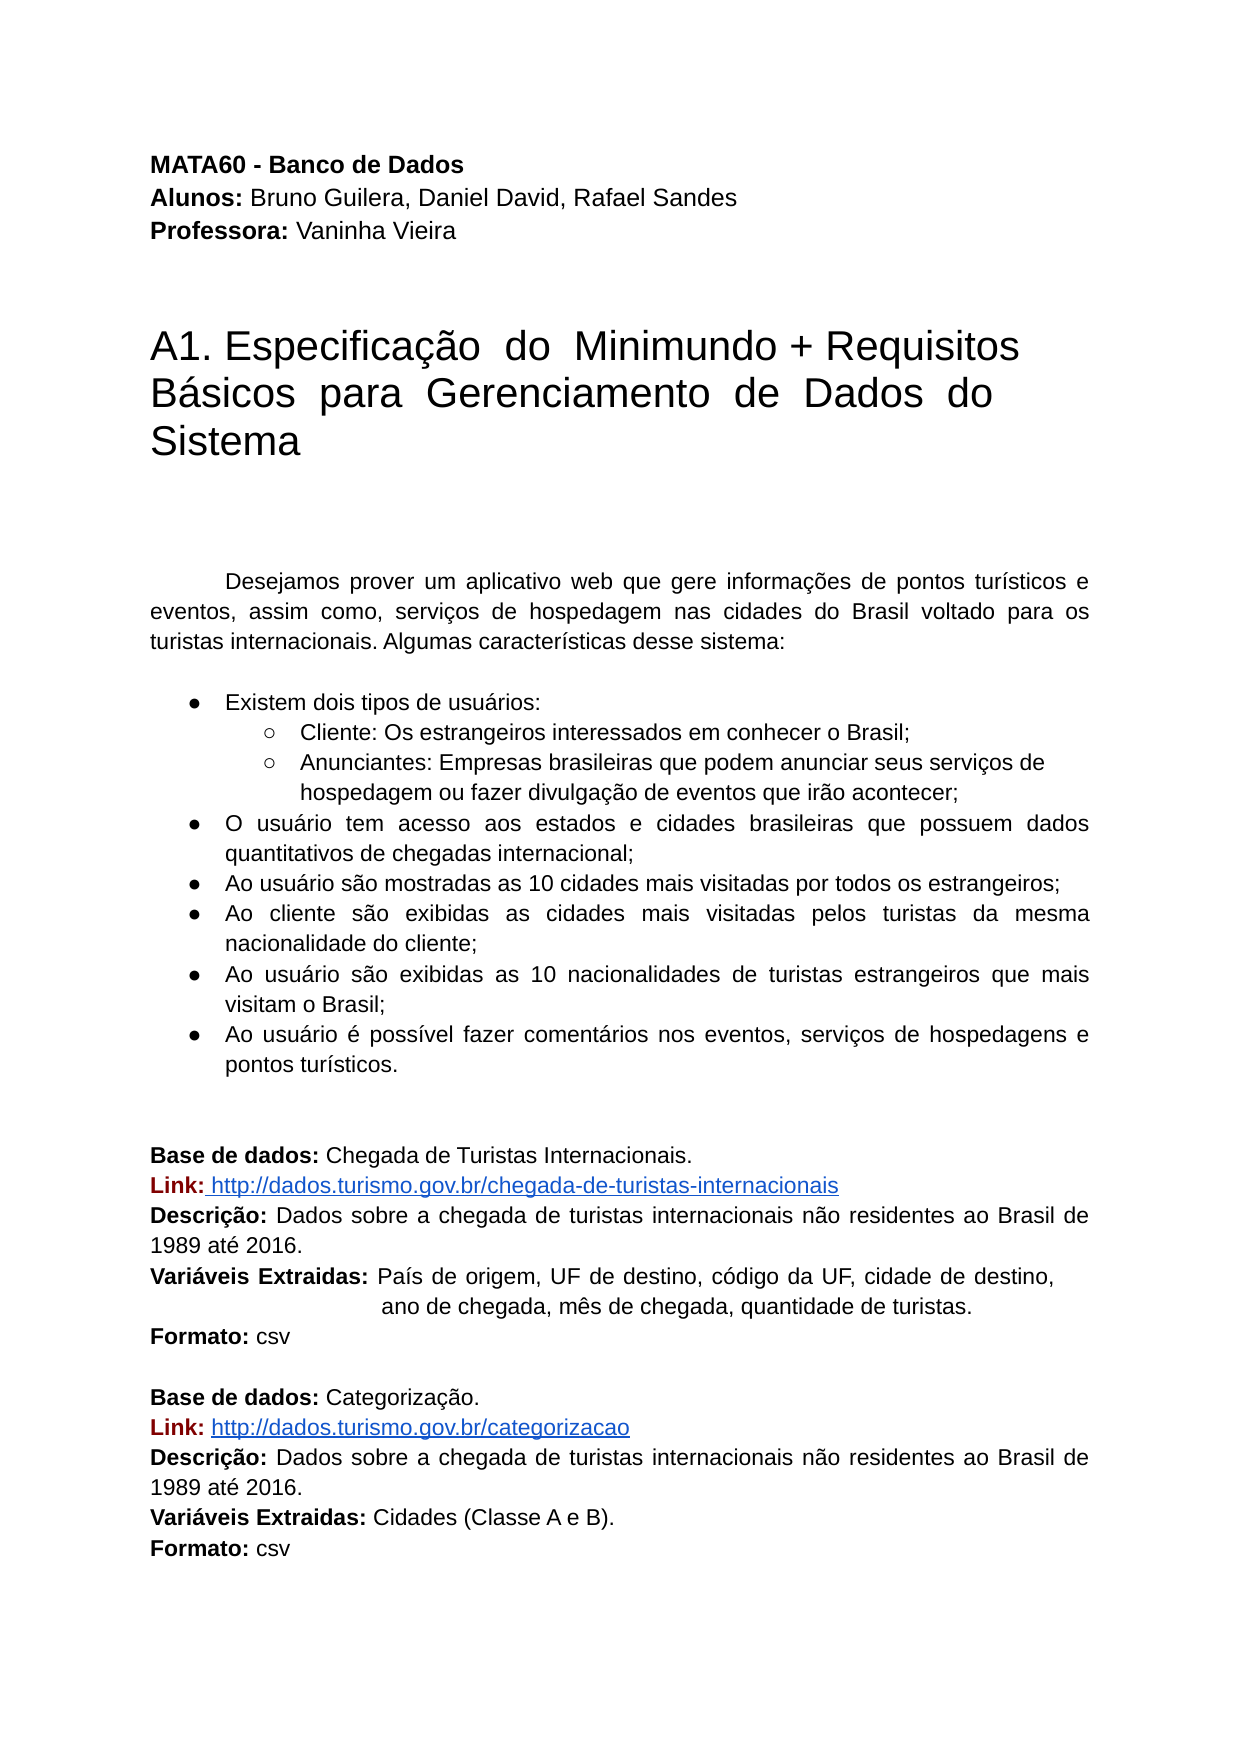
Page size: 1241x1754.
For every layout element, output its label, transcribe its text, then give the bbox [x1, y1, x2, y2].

text Link: http://dados.turismo.gov.br/categorizacao [150, 1414, 1090, 1440]
list Ao cliente são exibidas as cidades mais visitadas pelos turistas da mesma nacionalidade do cliente; [187, 900, 1090, 957]
text Professora: Vaninha Vieira [150, 216, 1090, 245]
text Formato: csv [150, 1323, 1090, 1349]
list Ao usuário é possível fazer comentários nos eventos, serviços de hospedagens e pontos turísticos. [187, 1021, 1090, 1077]
list Cliente: Os estrangeiros interessados em conhecer o Brasil; [262, 719, 1090, 745]
text Descrição: Dados sobre a chegada de turistas internacionais não residentes ao Brasil de 1989 até 2016. [150, 1444, 1090, 1500]
list Anunciantes: Empresas brasileiras que podem anunciar seus serviços de hospedagem ou fazer divulgação de eventos que irão acontecer; [262, 749, 1090, 806]
text Base de dados: Chegada de Turistas Internacionais. [150, 1142, 1090, 1168]
text Variáveis Extraidas: País de origem, UF de destino, código da UF, cidade de destino, ano de chegada, mês de chegada, quantidade de turistas. [150, 1263, 1090, 1319]
text Link: http://dados.turismo.gov.br/chegada-de-turistas-internacionais [150, 1172, 1090, 1198]
text Formato: csv [150, 1534, 1090, 1561]
list Existem dois tipos de usuários: [187, 689, 1090, 715]
text Descrição: Dados sobre a chegada de turistas internacionais não residentes ao Brasil de 1989 até 2016. [150, 1202, 1090, 1259]
list Ao usuário são exibidas as 10 nacionalidades de turistas estrangeiros que mais visitam o Brasil; [187, 961, 1090, 1017]
text Variáveis Extraidas: Cidades (Classe A e B). [150, 1504, 1090, 1531]
list Ao usuário são mostradas as 10 cidades mais visitadas por todos os estrangeiros; [187, 870, 1090, 896]
list O usuário tem acesso aos estados e cidades brasileiras que possuem dados quantitativos de chegadas internacional; [187, 809, 1090, 866]
text Alunos: Bruno Guilera, Daniel David, Rafael Sandes [150, 183, 1090, 212]
text Base de dados: Categorização. [150, 1383, 1090, 1410]
text Desejamos prover um aplicativo web que gere informações de pontos turísticos e eventos, assim como, serviços de hospedagem nas cidades do Brasil voltado para os turistas internacionais. Algumas características desse sistema: [150, 568, 1090, 654]
subtitle A1. Especificação​ ​ do​ ​ Minimundo​​ +​​ Requisitos​ ​ Básicos​ ​ para​ ​ Gerenciamento​ ​ de​ ​ Dados​ ​ do​ ​ Sistema [150, 321, 1090, 465]
text MATA60 - Banco de Dados [150, 150, 1090, 179]
